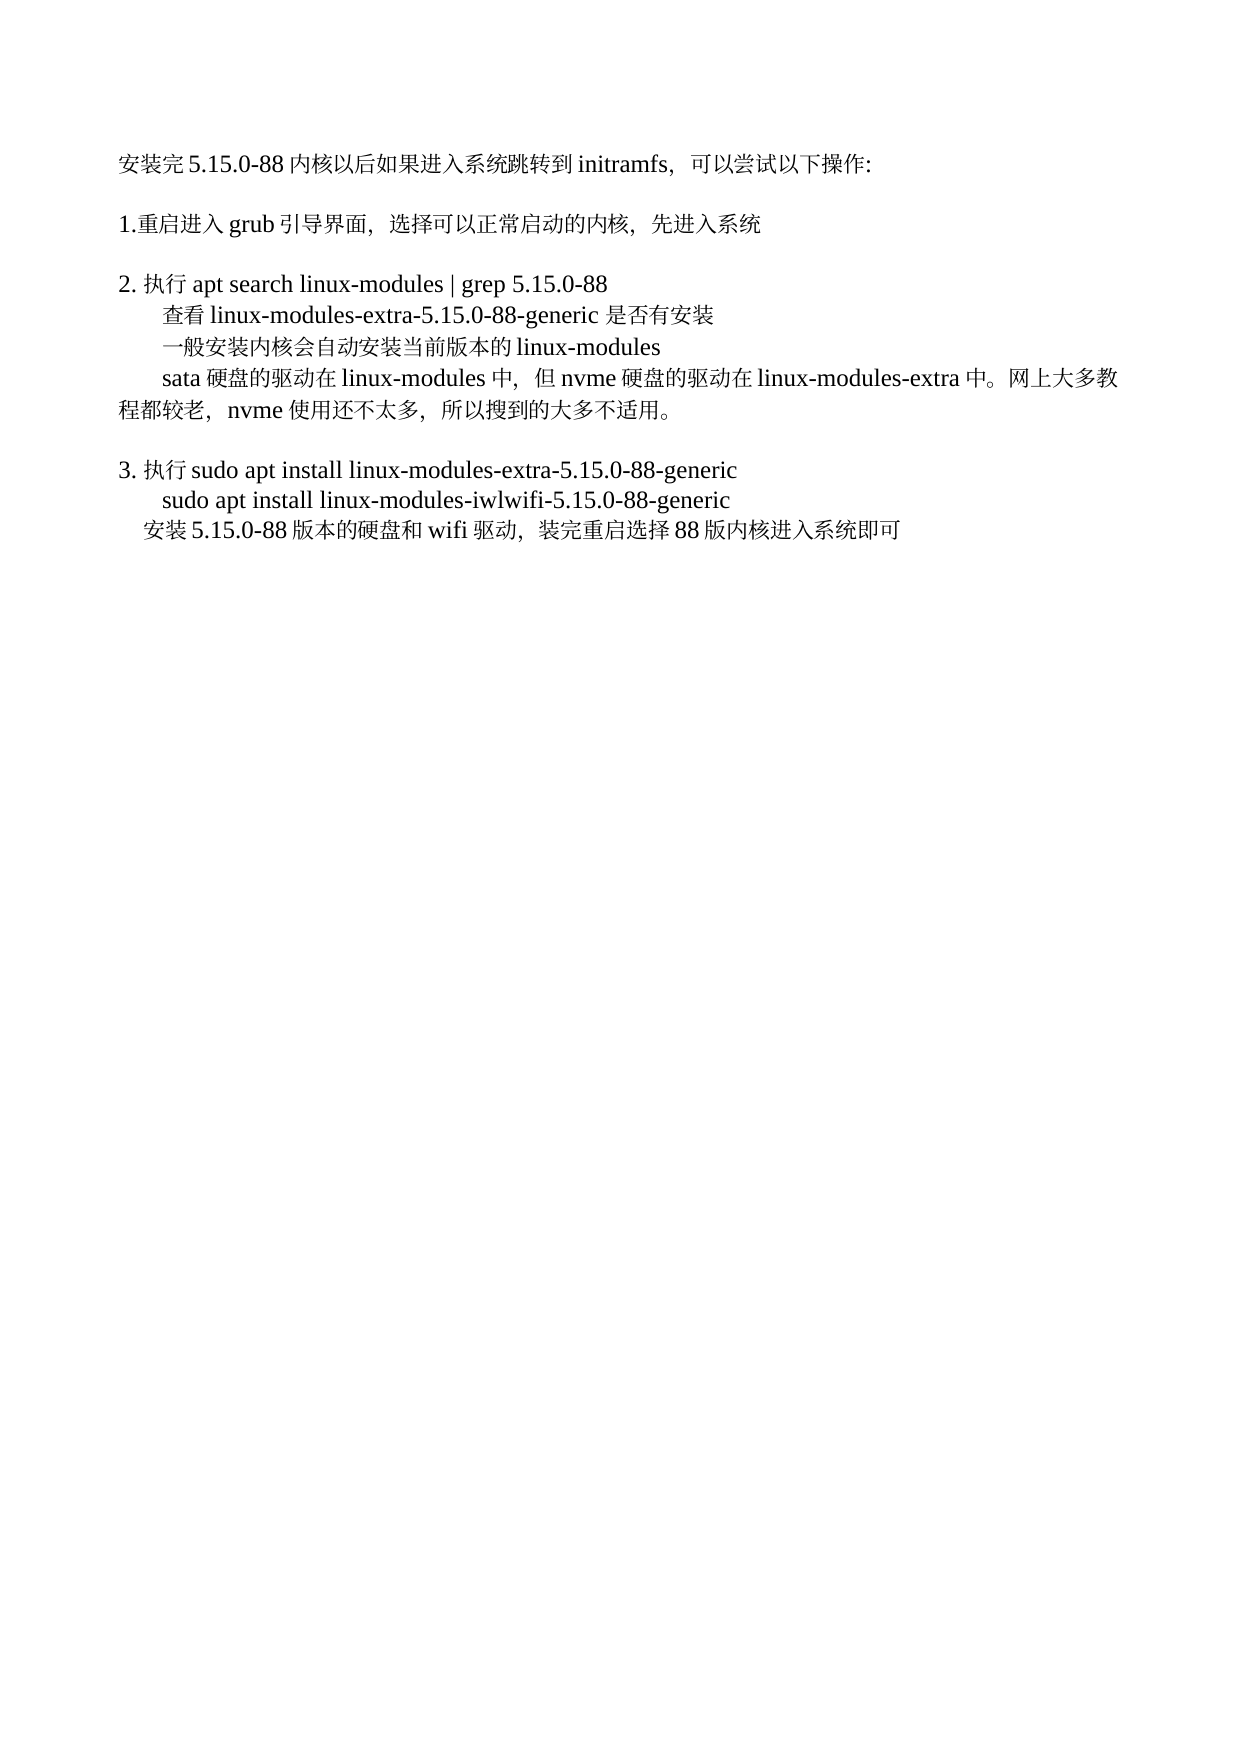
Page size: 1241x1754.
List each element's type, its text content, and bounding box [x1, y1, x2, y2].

text 查看linux-modules-extra-5.15.0-88-generic 是否有安装 [118, 299, 1122, 330]
text 3. 执行sudo apt install linux-modules-extra-5.15.0-88-generic [118, 453, 1122, 485]
text 安装5.15.0-88版本的硬盘和wifi驱动，装完重启选择88版内核进入系统即可 [118, 513, 1122, 545]
text 一般安装内核会自动安装当前版本的linux-modules [118, 330, 1122, 362]
text 2. 执行 apt search linux-modules | grep 5.15.0-88 [118, 267, 1122, 299]
text 1.重启进入grub引导界面，选择可以正常启动的内核，先进入系统 [118, 207, 1122, 238]
text 安装完5.15.0-88内核以后如果进入系统跳转到initramfs，可以尝试以下操作: [118, 147, 1122, 178]
text sata硬盘的驱动在linux-modules中，但nvme硬盘的驱动在linux-modules-extra中。网上大多教程都较老，nvme使用还不太多，所以搜到的大多不适用。 [118, 362, 1122, 424]
text sudo apt install linux-modules-iwlwifi-5.15.0-88-generic [118, 485, 1122, 513]
